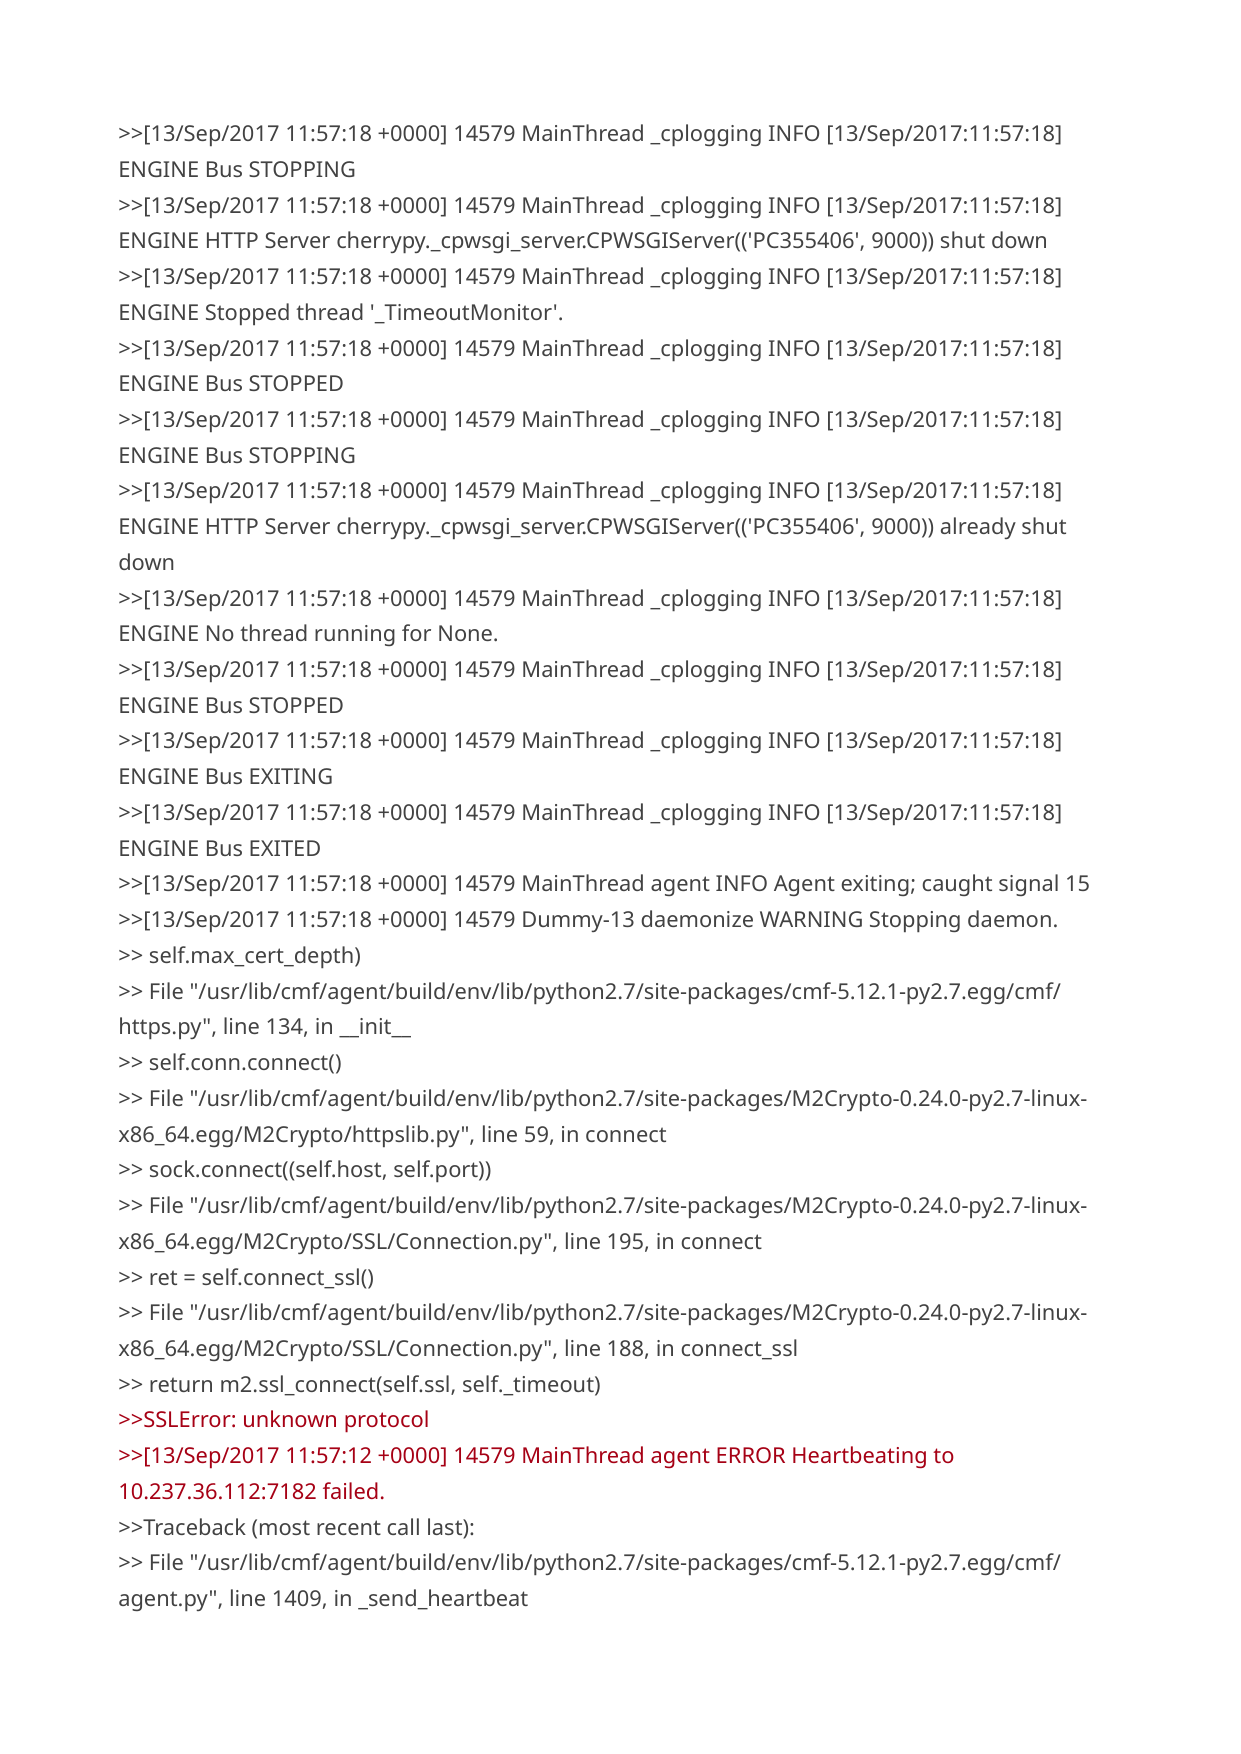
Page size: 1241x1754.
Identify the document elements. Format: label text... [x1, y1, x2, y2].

text >>[13/Sep/2017 11:57:18 +0000] 14579 MainThread _cplogging INFO [13/Sep/2017:11:57:18] ENGINE Bus STOPPING >>[13/Sep/2017 11:57:18 +0000] 14579 MainThread _cplogging INFO [13/Sep/2017:11:57:18] ENGINE HTTP Server cherrypy._cpwsgi_server.CPWSGIServer(('PC355406', 9000)) shut down >>[13/Sep/2017 11:57:18 +0000] 14579 MainThread _cplogging INFO [13/Sep/2017:11:57:18] ENGINE Stopped thread '_TimeoutMonitor'. >>[13/Sep/2017 11:57:18 +0000] 14579 MainThread _cplogging INFO [13/Sep/2017:11:57:18] ENGINE Bus STOPPED >>[13/Sep/2017 11:57:18 +0000] 14579 MainThread _cplogging INFO [13/Sep/2017:11:57:18] ENGINE Bus STOPPING >>[13/Sep/2017 11:57:18 +0000] 14579 MainThread _cplogging INFO [13/Sep/2017:11:57:18] ENGINE HTTP Server cherrypy._cpwsgi_server.CPWSGIServer(('PC355406', 9000)) already shut down >>[13/Sep/2017 11:57:18 +0000] 14579 MainThread _cplogging INFO [13/Sep/2017:11:57:18] ENGINE No thread running for None. >>[13/Sep/2017 11:57:18 +0000] 14579 MainThread _cplogging INFO [13/Sep/2017:11:57:18] ENGINE Bus STOPPED >>[13/Sep/2017 11:57:18 +0000] 14579 MainThread _cplogging INFO [13/Sep/2017:11:57:18] ENGINE Bus EXITING >>[13/Sep/2017 11:57:18 +0000] 14579 MainThread _cplogging INFO [13/Sep/2017:11:57:18] ENGINE Bus EXITED >>[13/Sep/2017 11:57:18 +0000] 14579 MainThread agent INFO Agent exiting; caught signal 15 >>[13/Sep/2017 11:57:18 +0000] 14579 Dummy-13 daemonize WARNING Stopping daemon. >> self.max_cert_depth) >> File "/usr/lib/cmf/agent/build/env/lib/python2.7/site-packages/cmf-5.12.1-py2.7.egg/cmf/https.py", line 134, in __init__ >> self.conn.connect() >> File "/usr/lib/cmf/agent/build/env/lib/python2.7/site-packages/M2Crypto-0.24.0-py2.7-linux-x86_64.egg/M2Crypto/httpslib.py", line 59, in connect >> sock.connect((self.host, self.port)) >> File "/usr/lib/cmf/agent/build/env/lib/python2.7/site-packages/M2Crypto-0.24.0-py2.7-linux-x86_64.egg/M2Crypto/SSL/Connection.py", line 195, in connect >> ret = self.connect_ssl() >> File "/usr/lib/cmf/agent/build/env/lib/python2.7/site-packages/M2Crypto-0.24.0-py2.7-linux-x86_64.egg/M2Crypto/SSL/Connection.py", line 188, in connect_ssl >> return m2.ssl_connect(self.ssl, self._timeout) >>SSLError: unknown protocol >>[13/Sep/2017 11:57:12 +0000] 14579 MainThread agent ERROR Heartbeating to 10.237.36.112:7182 failed. >>Traceback (most recent call last): >> File "/usr/lib/cmf/agent/build/env/lib/python2.7/site-packages/cmf-5.12.1-py2.7.egg/cmf/agent.py", line 1409, in _send_heartbeat [118, 118, 1122, 1613]
